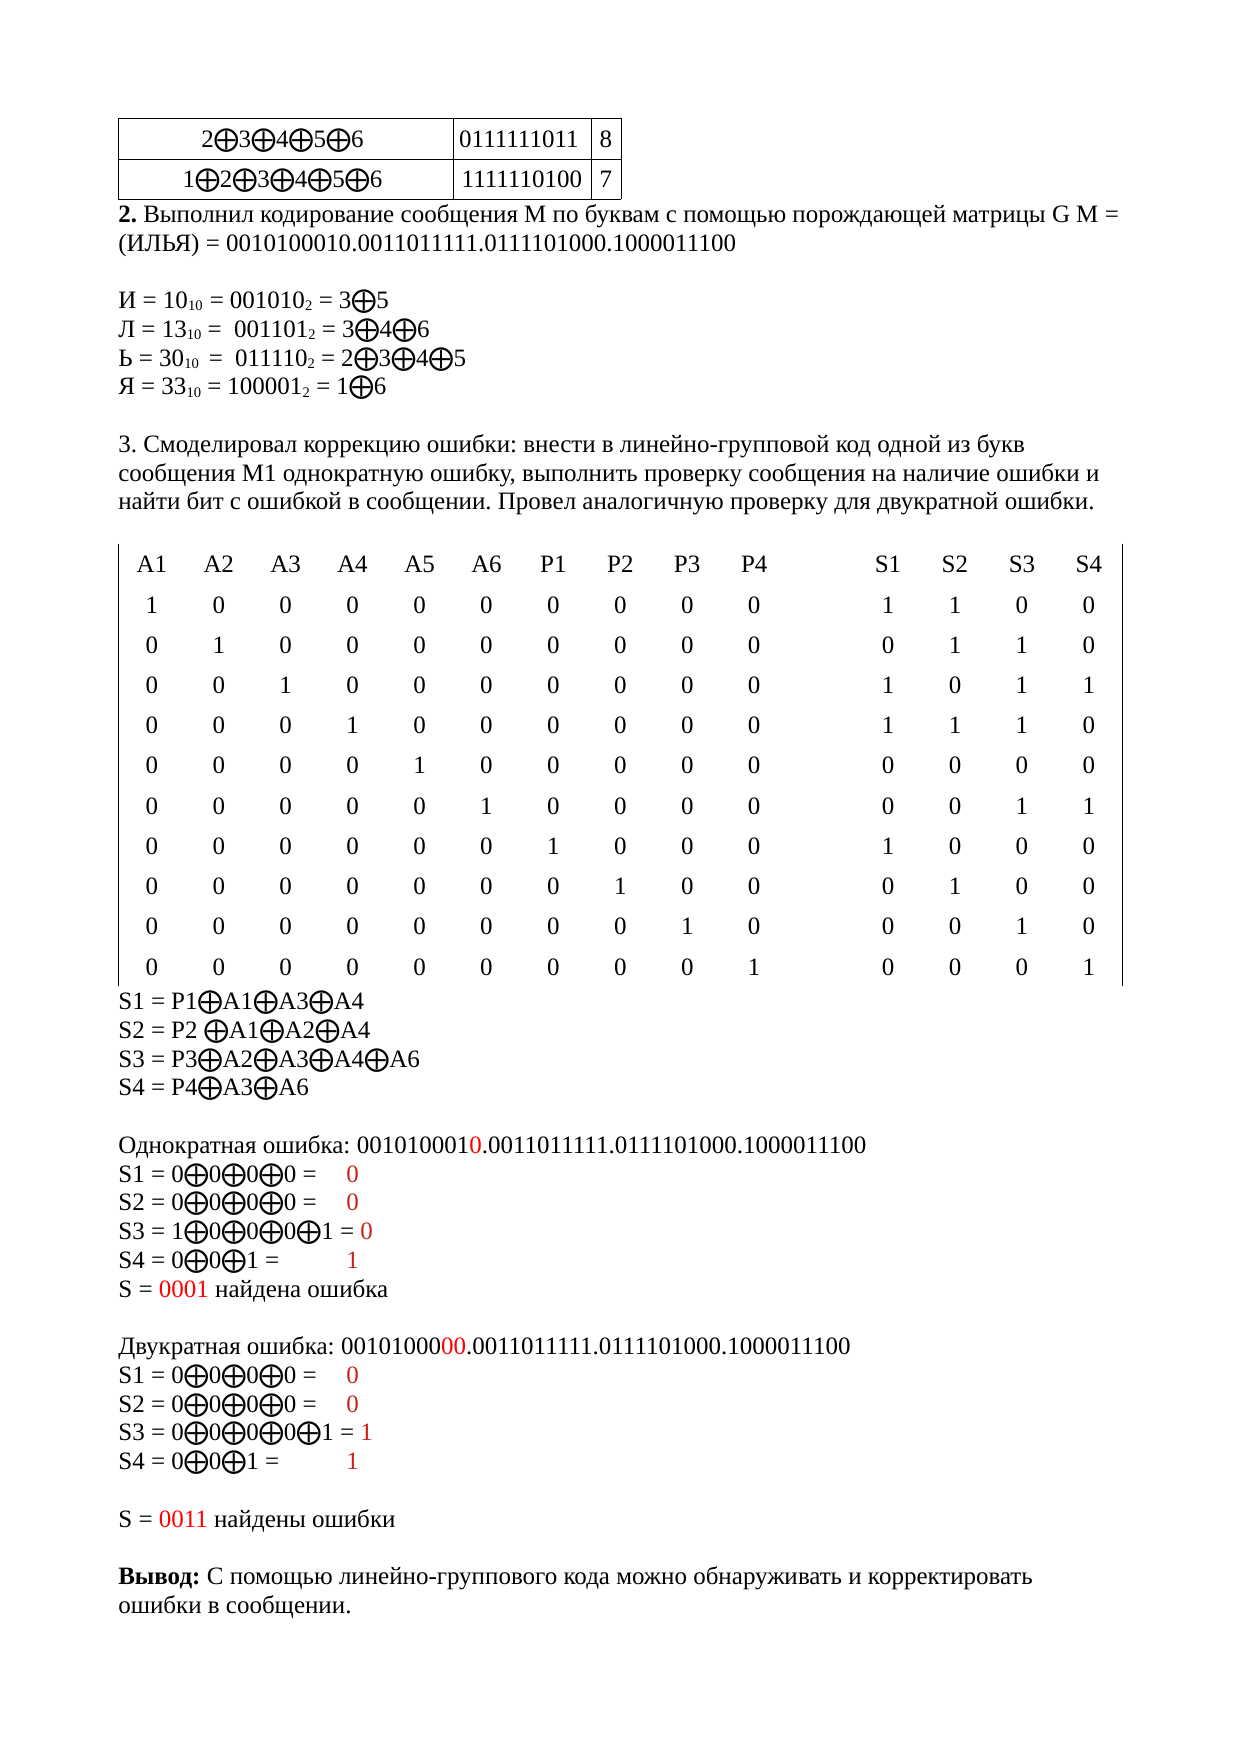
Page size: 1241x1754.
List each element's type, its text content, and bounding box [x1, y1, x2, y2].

table_cell 8 [592, 119, 621, 158]
table_cell 0 [386, 785, 453, 825]
table_cell 0 [520, 705, 587, 745]
table_header A2 [185, 544, 252, 584]
table_cell 1 [119, 584, 185, 624]
table_header S2 [921, 544, 988, 584]
table_cell 0 [319, 946, 386, 986]
table_cell 0 [1055, 624, 1122, 664]
table_cell 0 [654, 745, 720, 785]
table_cell 1 [921, 624, 988, 664]
table_header S3 [988, 544, 1055, 584]
text S = 0011 найдены ошибки [118, 1504, 1122, 1532]
table_cell 0 [185, 866, 252, 906]
text Однократная ошибка: 0010100010.0011011111.0111101000.1000011100 [118, 1130, 1122, 1159]
table_cell 0 [988, 866, 1055, 906]
table_cell 0 [720, 906, 787, 946]
table_cell 0 [453, 906, 520, 946]
text Вывод: С помощью линейно-группового кода можно обнаруживать и корректировать ошибки в сообщении. [118, 1561, 1122, 1619]
text 2. Выполнил кодирование сообщения М по буквам с помощью порождающей матрицы G M = (ИЛЬЯ) = 0010100010.0011011111.0111101000.1000011100 [118, 199, 1122, 256]
table_cell 0 [453, 946, 520, 986]
text Я = 3310 = 1000012 = 1⨁6 [118, 371, 1122, 400]
table_cell 0 [1055, 866, 1122, 906]
table_cell 0 [921, 946, 988, 986]
table_cell [788, 745, 854, 785]
table_cell 1 [854, 665, 921, 705]
table_cell 1 [185, 624, 252, 664]
text S4 = P4⨁A3⨁A6 [118, 1072, 1122, 1101]
text S = 0001 найдена ошибка [118, 1274, 1122, 1302]
table_cell 0 [720, 866, 787, 906]
table_cell 0 [119, 665, 185, 705]
table_cell 0 [854, 866, 921, 906]
table_cell [788, 705, 854, 745]
text S1 = 0⨁0⨁0⨁0 = 0 [118, 1360, 1122, 1389]
table_cell 0 [453, 705, 520, 745]
table_cell 0 [587, 906, 653, 946]
table_cell [788, 825, 854, 866]
table_cell 0 [252, 705, 319, 745]
table_cell 0 [252, 785, 319, 825]
table_cell 0 [386, 624, 453, 664]
table_cell 0 [854, 946, 921, 986]
table_cell 0 [386, 825, 453, 866]
table_cell 0 [988, 584, 1055, 624]
table_cell 0 [520, 906, 587, 946]
table_cell 1 [1055, 946, 1122, 986]
table_header A1 [119, 544, 185, 584]
table_cell 0 [720, 825, 787, 866]
table_cell 0 [319, 825, 386, 866]
table_cell 0 [720, 665, 787, 705]
table_cell [788, 624, 854, 664]
table_cell 1 [988, 624, 1055, 664]
table_cell 0 [453, 584, 520, 624]
table_cell [788, 584, 854, 624]
text S2 = 0⨁0⨁0⨁0 = 0 [118, 1389, 1122, 1417]
table_cell 0 [720, 705, 787, 745]
table_cell 0 [185, 745, 252, 785]
table_cell 0 [587, 584, 653, 624]
table_cell 1 [988, 705, 1055, 745]
table_cell 1 [921, 705, 988, 745]
table_cell 0 [921, 906, 988, 946]
table_cell 0 [921, 665, 988, 705]
table_cell 0 [119, 624, 185, 664]
table_cell 0 [252, 624, 319, 664]
table_cell [788, 946, 854, 986]
table_cell 0 [119, 825, 185, 866]
table_cell 0 [988, 745, 1055, 785]
table_cell 0 [654, 705, 720, 745]
table_header [788, 544, 854, 584]
table_cell 0 [386, 705, 453, 745]
table_cell 0 [185, 946, 252, 986]
table_cell 1 [654, 906, 720, 946]
table_cell 0 [520, 665, 587, 705]
table_cell [788, 665, 854, 705]
table_cell 0 [1055, 906, 1122, 946]
table_cell 0 [453, 745, 520, 785]
table_cell 0 [1055, 584, 1122, 624]
text 3. Смоделировал коррекцию ошибки: внести в линейно-групповой код одной из букв сообщения М1 однократную ошибку, выполнить проверку сообщения на наличие ошибки и найти бит с ошибкой в сообщении. Провел аналогичную проверку для двукратной ошибки. [118, 429, 1122, 515]
table_cell 0 [654, 665, 720, 705]
text S2 = 0⨁0⨁0⨁0 = 0 [118, 1187, 1122, 1216]
table_cell 0 [119, 946, 185, 986]
table_cell 1⨁2⨁3⨁4⨁5⨁6 [119, 160, 453, 199]
table_cell 0 [252, 906, 319, 946]
table_cell 0 [185, 825, 252, 866]
table_cell 0 [386, 665, 453, 705]
table_cell 0 [319, 624, 386, 664]
table_cell 0 [520, 785, 587, 825]
table_cell 0 [520, 624, 587, 664]
text Л = 1310 = 0011012 = 3⨁4⨁6 [118, 314, 1122, 343]
table_cell 0 [720, 785, 787, 825]
table_header S1 [854, 544, 921, 584]
table_cell [788, 906, 854, 946]
table_cell 0 [319, 906, 386, 946]
text S3 = 0⨁0⨁0⨁0⨁1 = 1 [118, 1417, 1122, 1446]
table_cell 0 [654, 825, 720, 866]
table_cell [788, 785, 854, 825]
table_cell 0 [654, 785, 720, 825]
table_cell 0 [587, 624, 653, 664]
table_header A3 [252, 544, 319, 584]
table_cell 0 [185, 785, 252, 825]
table_cell 0 [386, 584, 453, 624]
table_cell 0 [654, 946, 720, 986]
table_cell 1 [921, 866, 988, 906]
table_cell 0 [185, 584, 252, 624]
table_header A5 [386, 544, 453, 584]
table_cell 0 [453, 825, 520, 866]
text S2 = P2 ⨁A1⨁A2⨁A4 [118, 1015, 1122, 1044]
table_cell 7 [592, 160, 621, 199]
table_cell 0 [720, 584, 787, 624]
table_cell 0 [119, 745, 185, 785]
table_cell 1 [386, 745, 453, 785]
table_cell 1 [1055, 665, 1122, 705]
table_cell 0 [453, 866, 520, 906]
table_cell 1111110100 [454, 160, 591, 199]
table_header P2 [587, 544, 653, 584]
table_cell 0 [520, 946, 587, 986]
table_cell 0 [854, 624, 921, 664]
table_cell 0 [921, 745, 988, 785]
table_cell 0 [587, 705, 653, 745]
text Ь = 3010 = 0111102 = 2⨁3⨁4⨁5 [118, 343, 1122, 371]
text S1 = 0⨁0⨁0⨁0 = 0 [118, 1159, 1122, 1187]
table_cell 0 [319, 785, 386, 825]
text Двукратная ошибка: 0010100000.0011011111.0111101000.1000011100 [118, 1331, 1122, 1360]
table_cell 0 [720, 624, 787, 664]
table_cell 0 [386, 946, 453, 986]
table_cell 0 [119, 906, 185, 946]
table_header A4 [319, 544, 386, 584]
table_cell 1 [720, 946, 787, 986]
table_cell 0 [319, 745, 386, 785]
table_cell 1 [988, 906, 1055, 946]
text S3 = P3⨁A2⨁A3⨁A4⨁A6 [118, 1044, 1122, 1072]
table_cell 0 [386, 866, 453, 906]
table_cell 0 [854, 906, 921, 946]
table_cell 0 [386, 906, 453, 946]
table_cell 0 [520, 866, 587, 906]
table_cell 0 [319, 665, 386, 705]
table_cell 0 [252, 584, 319, 624]
table_cell 0 [1055, 745, 1122, 785]
table_cell 1 [319, 705, 386, 745]
table_cell 0 [654, 624, 720, 664]
table_cell 0 [587, 825, 653, 866]
table_cell 0 [119, 705, 185, 745]
table_header P1 [520, 544, 587, 584]
text S4 = 0⨁0⨁1 = 1 [118, 1245, 1122, 1274]
table_header P4 [720, 544, 787, 584]
table_cell 1 [854, 584, 921, 624]
table_cell 1 [252, 665, 319, 705]
table_cell 1 [1055, 785, 1122, 825]
table_cell 0 [720, 745, 787, 785]
table_cell 0 [921, 825, 988, 866]
table_cell 1 [854, 825, 921, 866]
table_header P3 [654, 544, 720, 584]
table_cell 0 [185, 906, 252, 946]
table_cell 0 [185, 705, 252, 745]
table_cell 0 [520, 584, 587, 624]
table_cell 1 [587, 866, 653, 906]
table_cell 0 [587, 665, 653, 705]
table_cell 1 [921, 584, 988, 624]
table_cell 0 [587, 745, 653, 785]
table_cell 0 [587, 946, 653, 986]
table_cell 0 [319, 866, 386, 906]
table_cell 0 [319, 584, 386, 624]
text S3 = 1⨁0⨁0⨁0⨁1 = 0 [118, 1216, 1122, 1245]
table_header S4 [1055, 544, 1122, 584]
table_cell 1 [988, 665, 1055, 705]
table_cell 0 [854, 745, 921, 785]
table_cell 1 [854, 705, 921, 745]
table_cell 0 [1055, 705, 1122, 745]
table_cell 0 [854, 785, 921, 825]
text И = 1010 = 0010102 = 3⨁5 [118, 285, 1122, 314]
text S1 = P1⨁A1⨁A3⨁A4 [118, 986, 1122, 1015]
table_cell 0 [453, 624, 520, 664]
table_cell 0 [252, 745, 319, 785]
table_cell 0111111011 [454, 119, 591, 158]
table_cell 0 [988, 825, 1055, 866]
table_cell 0 [988, 946, 1055, 986]
table_cell 0 [520, 745, 587, 785]
table_cell 1 [988, 785, 1055, 825]
table_cell 0 [119, 785, 185, 825]
text S4 = 0⨁0⨁1 = 1 [118, 1446, 1122, 1475]
table_cell [788, 866, 854, 906]
table_cell 0 [1055, 825, 1122, 866]
table_cell 1 [453, 785, 520, 825]
table_cell 0 [453, 665, 520, 705]
table_cell 0 [252, 866, 319, 906]
table_cell 0 [587, 785, 653, 825]
table_cell 1 [520, 825, 587, 866]
table_cell 0 [252, 946, 319, 986]
table_cell 2⨁3⨁4⨁5⨁6 [119, 119, 453, 158]
table_cell 0 [921, 785, 988, 825]
table_cell 0 [119, 866, 185, 906]
table_cell 0 [252, 825, 319, 866]
table_header A6 [453, 544, 520, 584]
table_cell 0 [654, 866, 720, 906]
table_cell 0 [185, 665, 252, 705]
table_cell 0 [654, 584, 720, 624]
